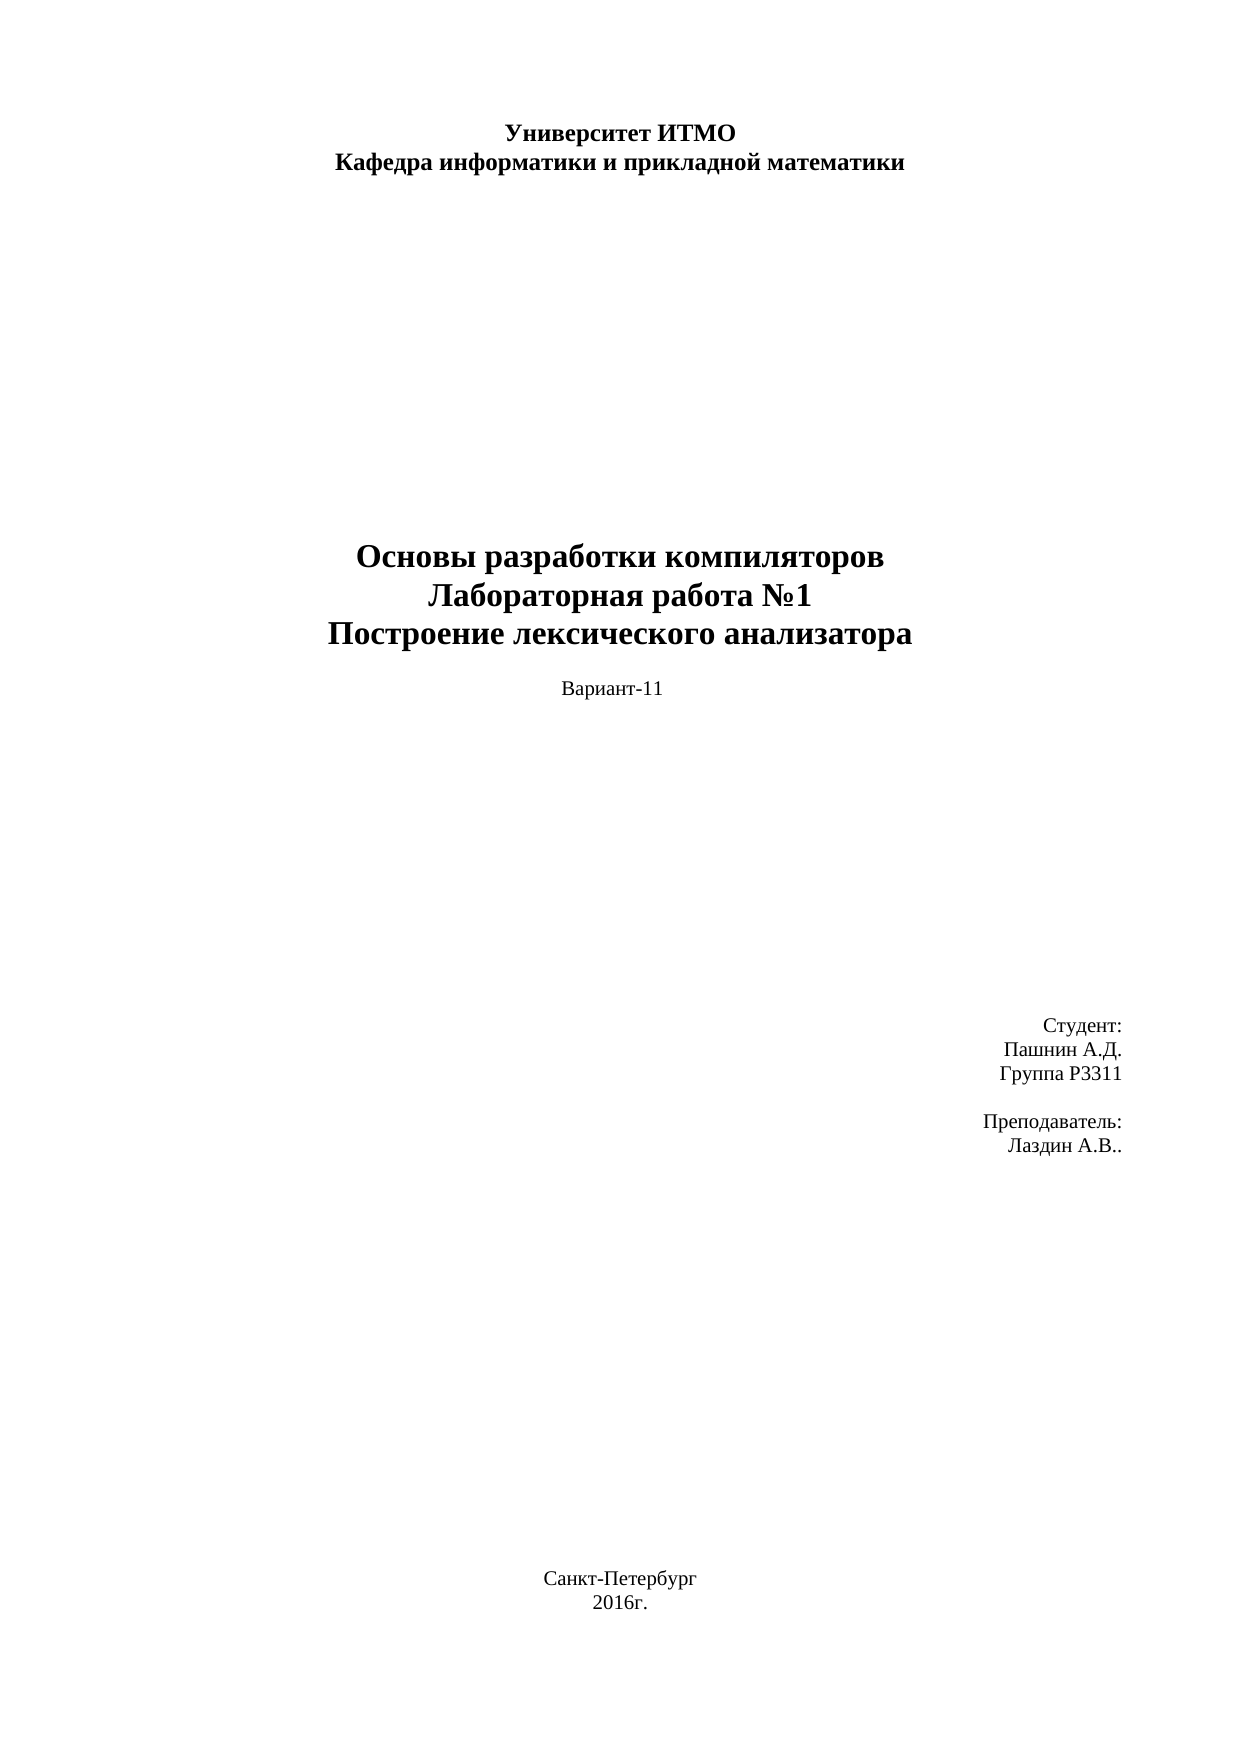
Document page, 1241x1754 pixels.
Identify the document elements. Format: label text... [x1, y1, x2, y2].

text Университет ИТМО [118, 118, 1122, 147]
text Вариант-11 [118, 676, 1122, 700]
text Группа Р3311 [118, 1061, 1122, 1085]
text Санкт-Петербург [118, 1566, 1122, 1590]
text Лабораторная работа №1 [118, 575, 1122, 613]
text Кафедра информатики и прикладной математики [118, 147, 1122, 176]
text Студент: [118, 1012, 1122, 1037]
text Пашнин А.Д. [118, 1037, 1122, 1061]
text Построение лексического анализатора [118, 613, 1122, 652]
text Лаздин А.В.. [118, 1133, 1122, 1157]
text 2016г. [118, 1590, 1122, 1614]
text Преподаватель: [118, 1109, 1122, 1133]
text Основы разработки компиляторов [118, 537, 1122, 575]
